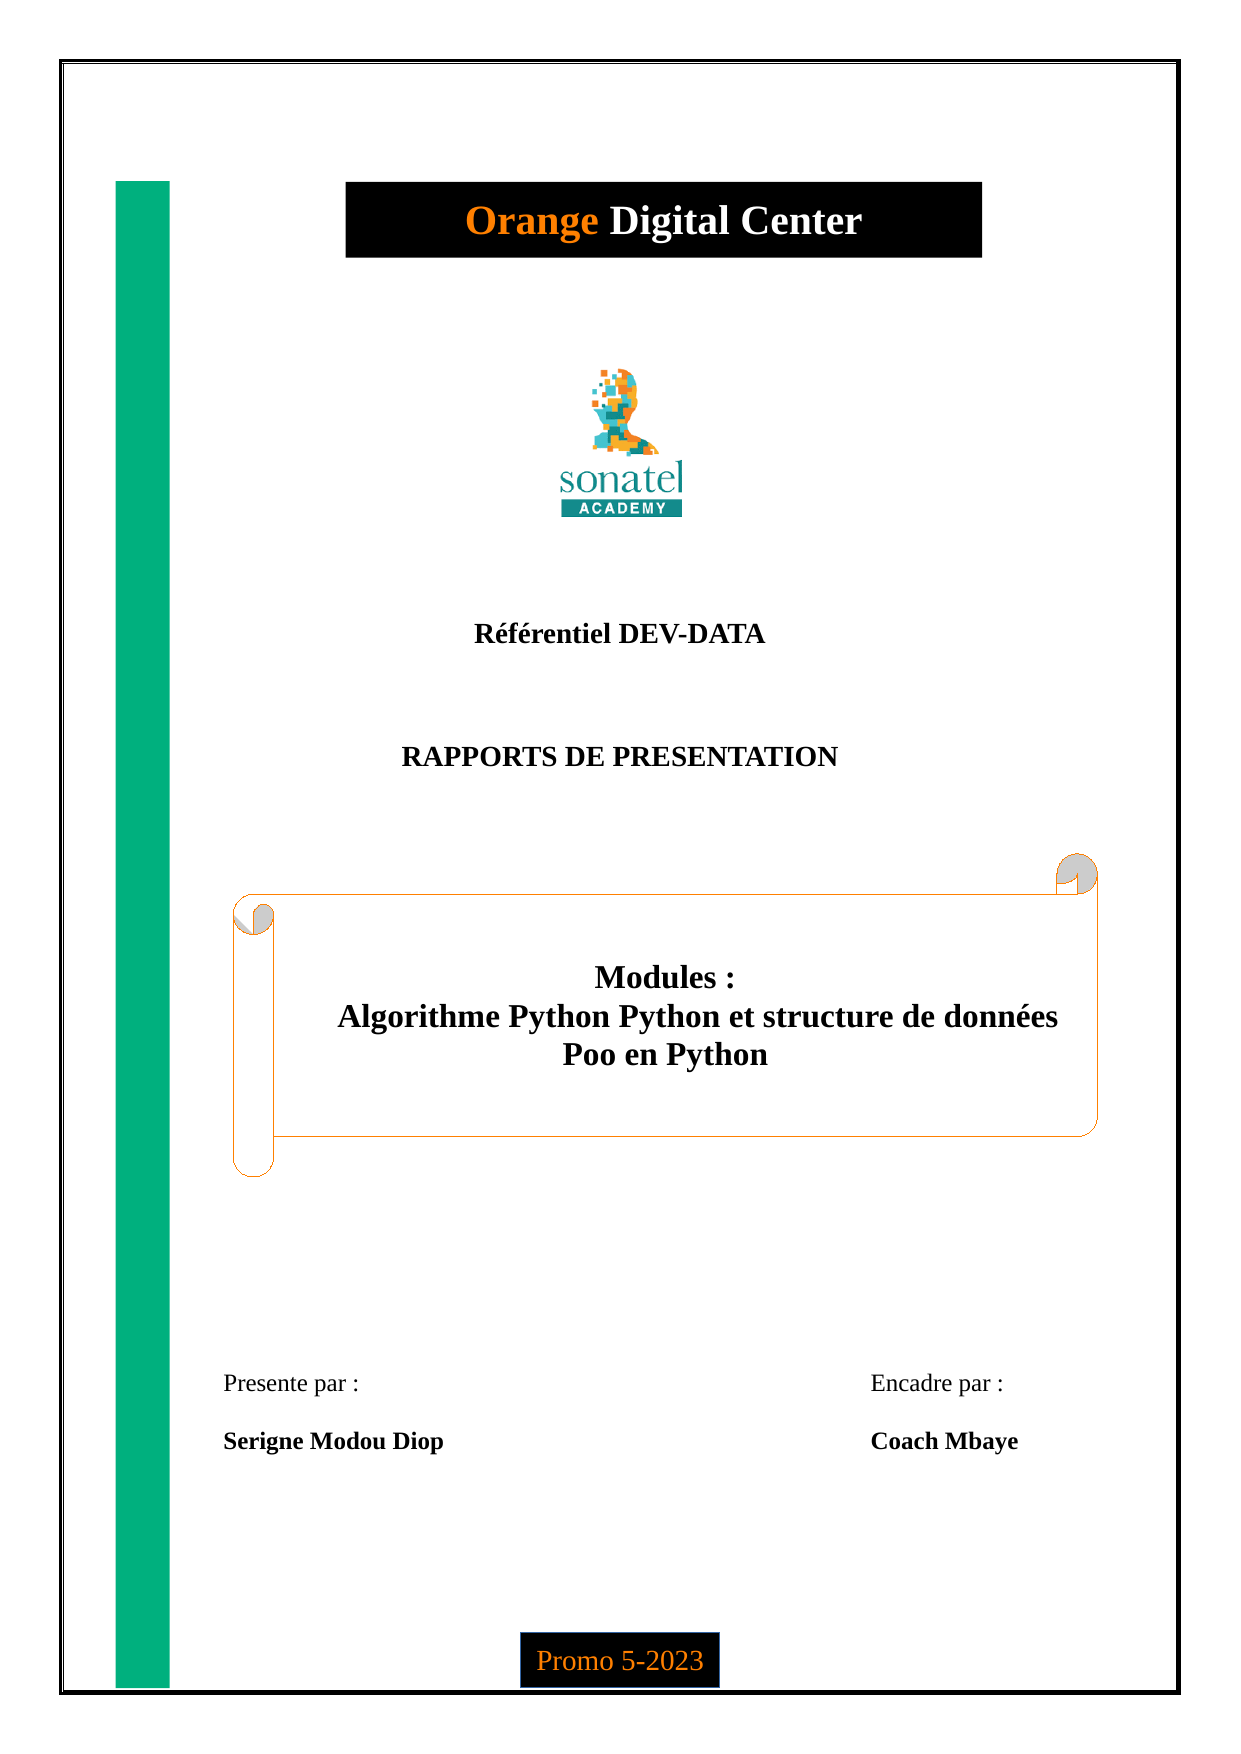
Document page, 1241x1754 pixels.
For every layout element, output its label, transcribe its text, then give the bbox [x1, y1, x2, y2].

text ‘ [983, 181, 1117, 210]
text ‘ [170, 181, 345, 210]
picture [492, 322, 749, 575]
